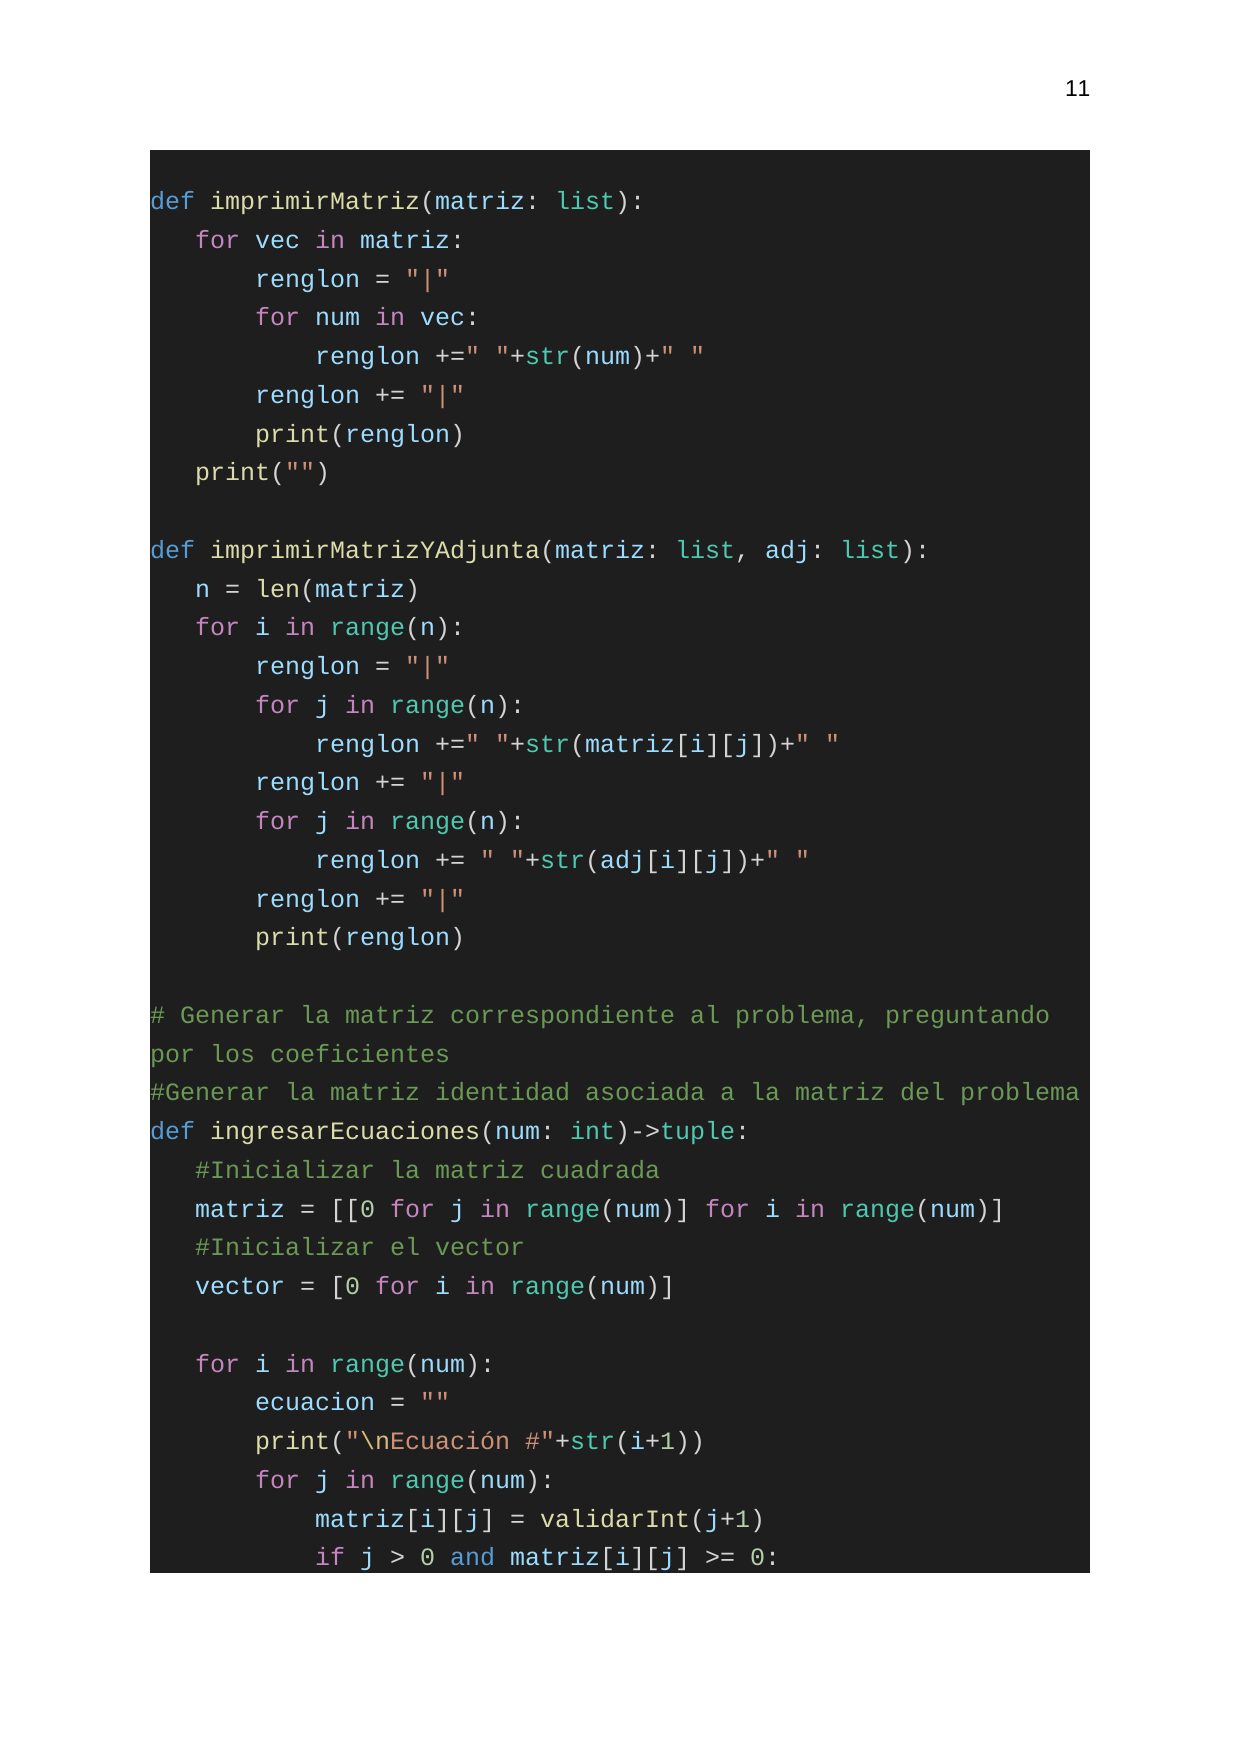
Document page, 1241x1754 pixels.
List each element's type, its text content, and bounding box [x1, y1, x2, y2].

text renglon += "|" [150, 770, 1090, 798]
text renglon = "|" [150, 266, 1090, 294]
text def ingresarEcuaciones(num: int)->tuple: [150, 1119, 1090, 1147]
text renglon +=" "+str(num)+" " [150, 344, 1090, 372]
text print("\nEcuación #"+str(i+1)) [150, 1429, 1090, 1457]
text ecuacion = "" [150, 1390, 1090, 1418]
text #Inicializar la matriz cuadrada [150, 1157, 1090, 1186]
text # Generar la matriz correspondiente al problema, preguntando por los coeficientes [150, 1002, 1090, 1069]
text for j in range(n): [150, 809, 1090, 837]
text for num in vec: [150, 305, 1090, 333]
text if j > 0 and matriz[i][j] >= 0: [150, 1545, 1090, 1573]
text for vec in matriz: [150, 227, 1090, 256]
text renglon += "|" [150, 886, 1090, 914]
text print("") [150, 460, 1090, 488]
text n = len(matriz) [150, 576, 1090, 604]
text matriz = [[0 for j in range(num)] for i in range(num)] [150, 1196, 1090, 1224]
text #Generar la matriz identidad asociada a la matriz del problema [150, 1080, 1090, 1108]
text renglon += " "+str(adj[i][j])+" " [150, 847, 1090, 876]
text print(renglon) [150, 925, 1090, 953]
text print(renglon) [150, 421, 1090, 449]
text for i in range(n): [150, 615, 1090, 643]
text for i in range(num): [150, 1351, 1090, 1379]
text for j in range(num): [150, 1467, 1090, 1496]
text def imprimirMatriz(matriz: list): [150, 189, 1090, 217]
text renglon = "|" [150, 654, 1090, 682]
text renglon +=" "+str(matriz[i][j])+" " [150, 731, 1090, 759]
text vector = [0 for i in range(num)] [150, 1274, 1090, 1302]
text matriz[i][j] = validarInt(j+1) [150, 1506, 1090, 1534]
text def imprimirMatrizYAdjunta(matriz: list, adj: list): [150, 537, 1090, 566]
text #Inicializar el vector [150, 1235, 1090, 1263]
text for j in range(n): [150, 692, 1090, 721]
text renglon += "|" [150, 382, 1090, 411]
